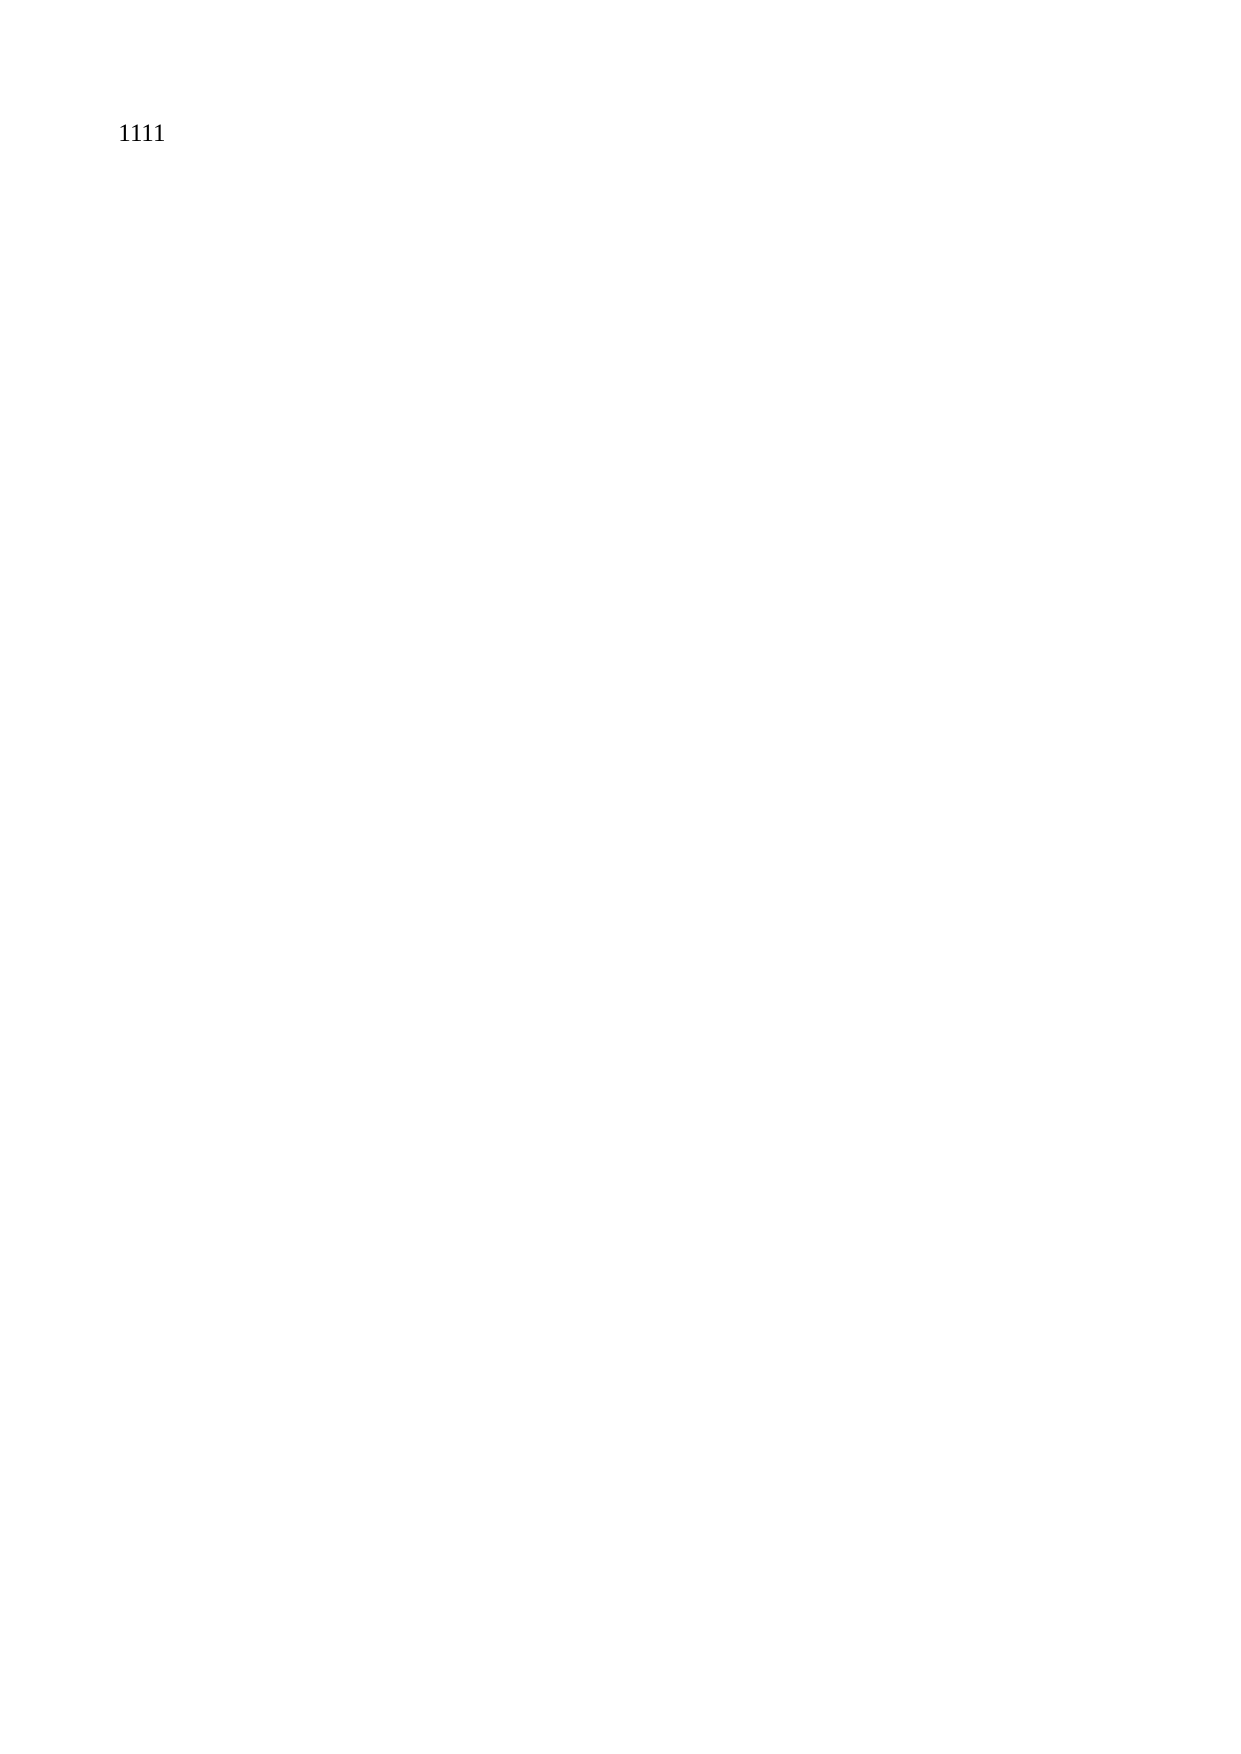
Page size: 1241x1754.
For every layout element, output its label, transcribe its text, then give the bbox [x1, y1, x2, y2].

text 1111 [118, 118, 1122, 147]
